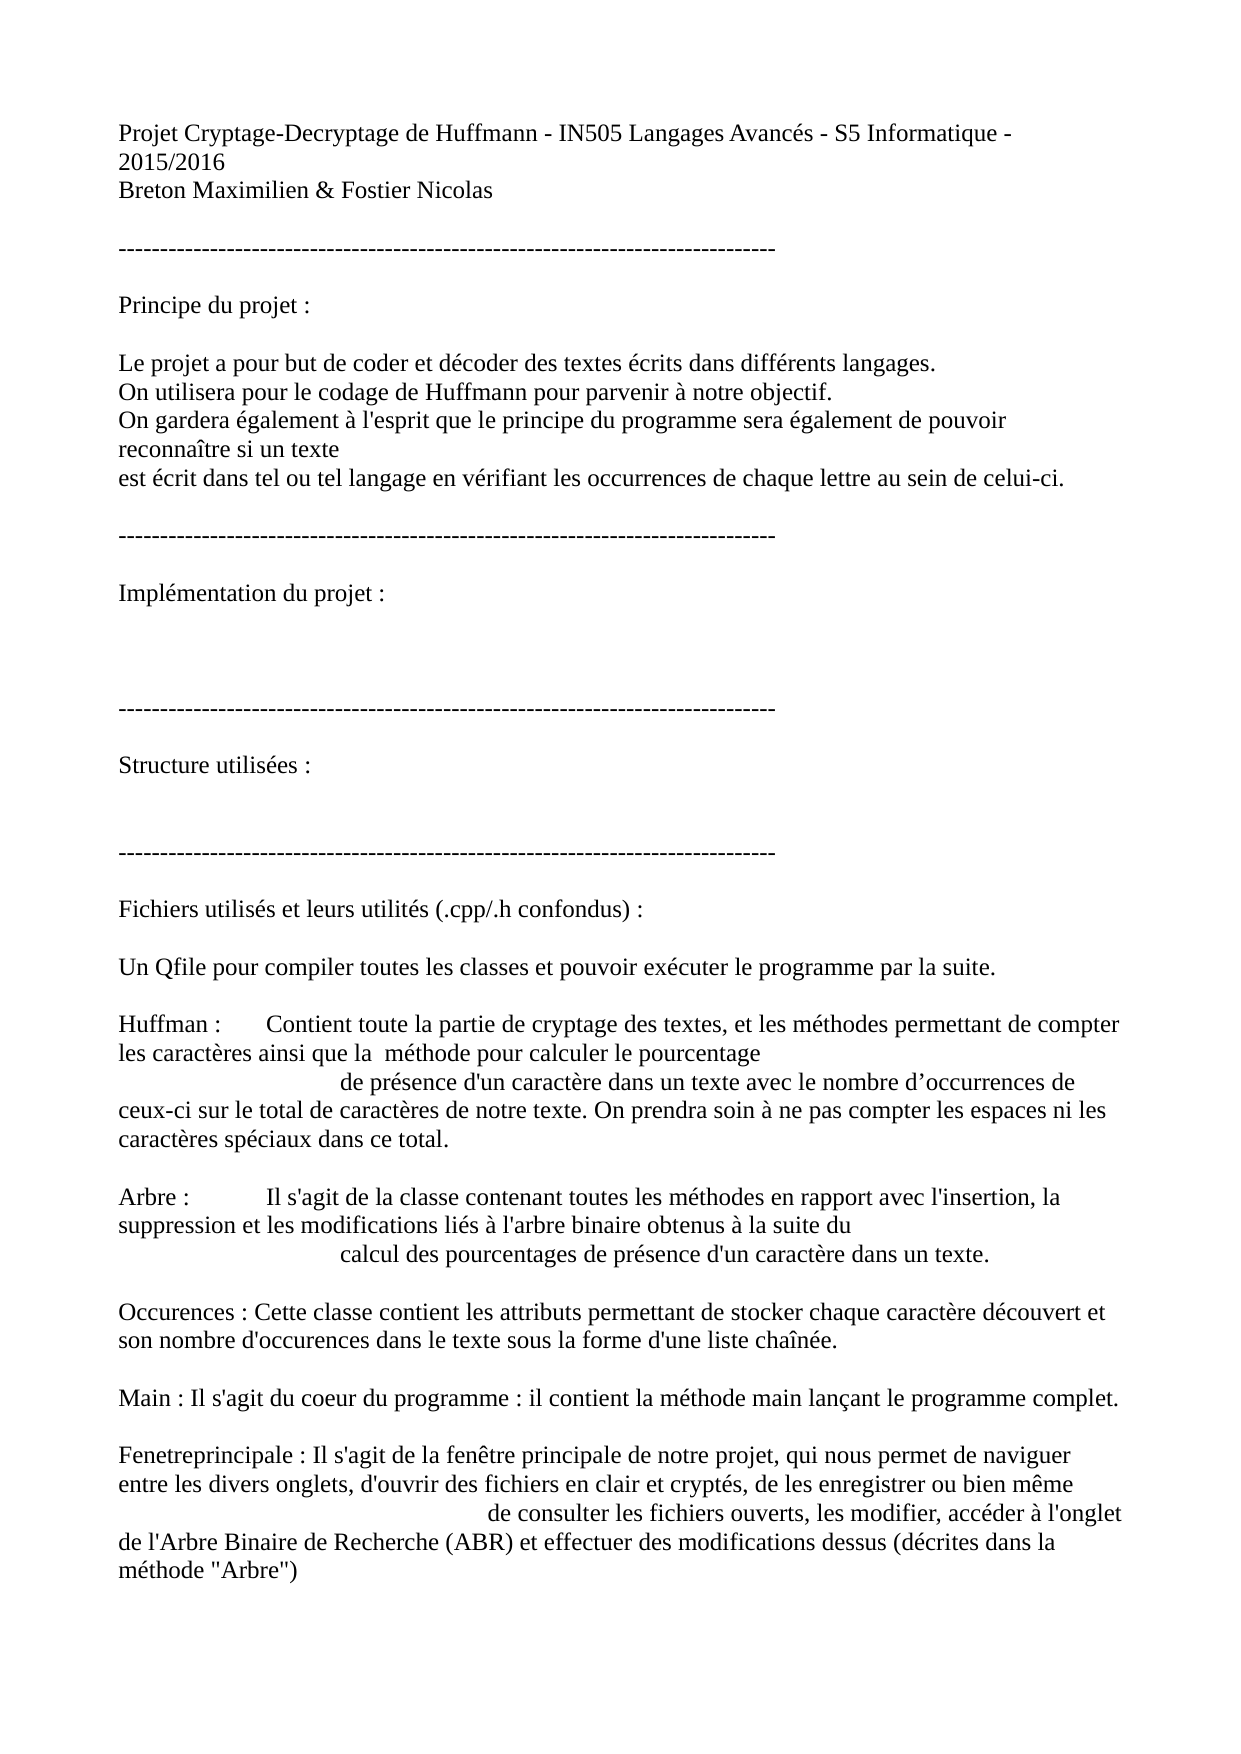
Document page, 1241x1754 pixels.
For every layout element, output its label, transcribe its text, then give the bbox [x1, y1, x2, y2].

text Fichiers utilisés et leurs utilités (.cpp/.h confondus) : [118, 894, 1122, 923]
text Un Qfile pour compiler toutes les classes et pouvoir exécuter le programme par la suite. [118, 952, 1122, 981]
text Breton Maximilien & Fostier Nicolas [118, 176, 1122, 204]
text ------------------------------------------------------------------------------- [118, 837, 1122, 866]
text Projet Cryptage-Decryptage de Huffmann - IN505 Langages Avancés - S5 Informatique - 2015/2016 [118, 118, 1122, 176]
text On gardera également à l'esprit que le principe du programme sera également de pouvoir reconnaître si un texte [118, 406, 1122, 463]
text Huffman : Contient toute la partie de cryptage des textes, et les méthodes permettant de compter les caractères ainsi que la méthode pour calculer le pourcentage [118, 1009, 1122, 1067]
text de présence d'un caractère dans un texte avec le nombre d’occurrences de ceux-ci sur le total de caractères de notre texte. On prendra soin à ne pas compter les espaces ni les caractères spéciaux dans ce total. [118, 1067, 1122, 1153]
text Implémentation du projet : [118, 578, 1122, 607]
text On utilisera pour le codage de Huffmann pour parvenir à notre objectif. [118, 377, 1122, 406]
text ------------------------------------------------------------------------------- [118, 693, 1122, 722]
text Le projet a pour but de coder et décoder des textes écrits dans différents langages. [118, 348, 1122, 377]
text de consulter les fichiers ouverts, les modifier, accéder à l'onglet de l'Arbre Binaire de Recherche (ABR) et effectuer des modifications dessus (décrites dans la méthode "Arbre") [118, 1498, 1122, 1584]
text Fenetreprincipale : Il s'agit de la fenêtre principale de notre projet, qui nous permet de naviguer entre les divers onglets, d'ouvrir des fichiers en clair et cryptés, de les enregistrer ou bien même [118, 1441, 1122, 1498]
text Principe du projet : [118, 291, 1122, 319]
text calcul des pourcentages de présence d'un caractère dans un texte. [118, 1239, 1122, 1268]
text ------------------------------------------------------------------------------- [118, 521, 1122, 549]
text ------------------------------------------------------------------------------- [118, 233, 1122, 262]
text Occurences : Cette classe contient les attributs permettant de stocker chaque caractère découvert et son nombre d'occurences dans le texte sous la forme d'une liste chaînée. [118, 1297, 1122, 1354]
text Main : Il s'agit du coeur du programme : il contient la méthode main lançant le programme complet. [118, 1383, 1122, 1412]
text est écrit dans tel ou tel langage en vérifiant les occurrences de chaque lettre au sein de celui-ci. [118, 463, 1122, 492]
text Arbre : Il s'agit de la classe contenant toutes les méthodes en rapport avec l'insertion, la suppression et les modifications liés à l'arbre binaire obtenus à la suite du [118, 1182, 1122, 1239]
text Structure utilisées : [118, 751, 1122, 779]
